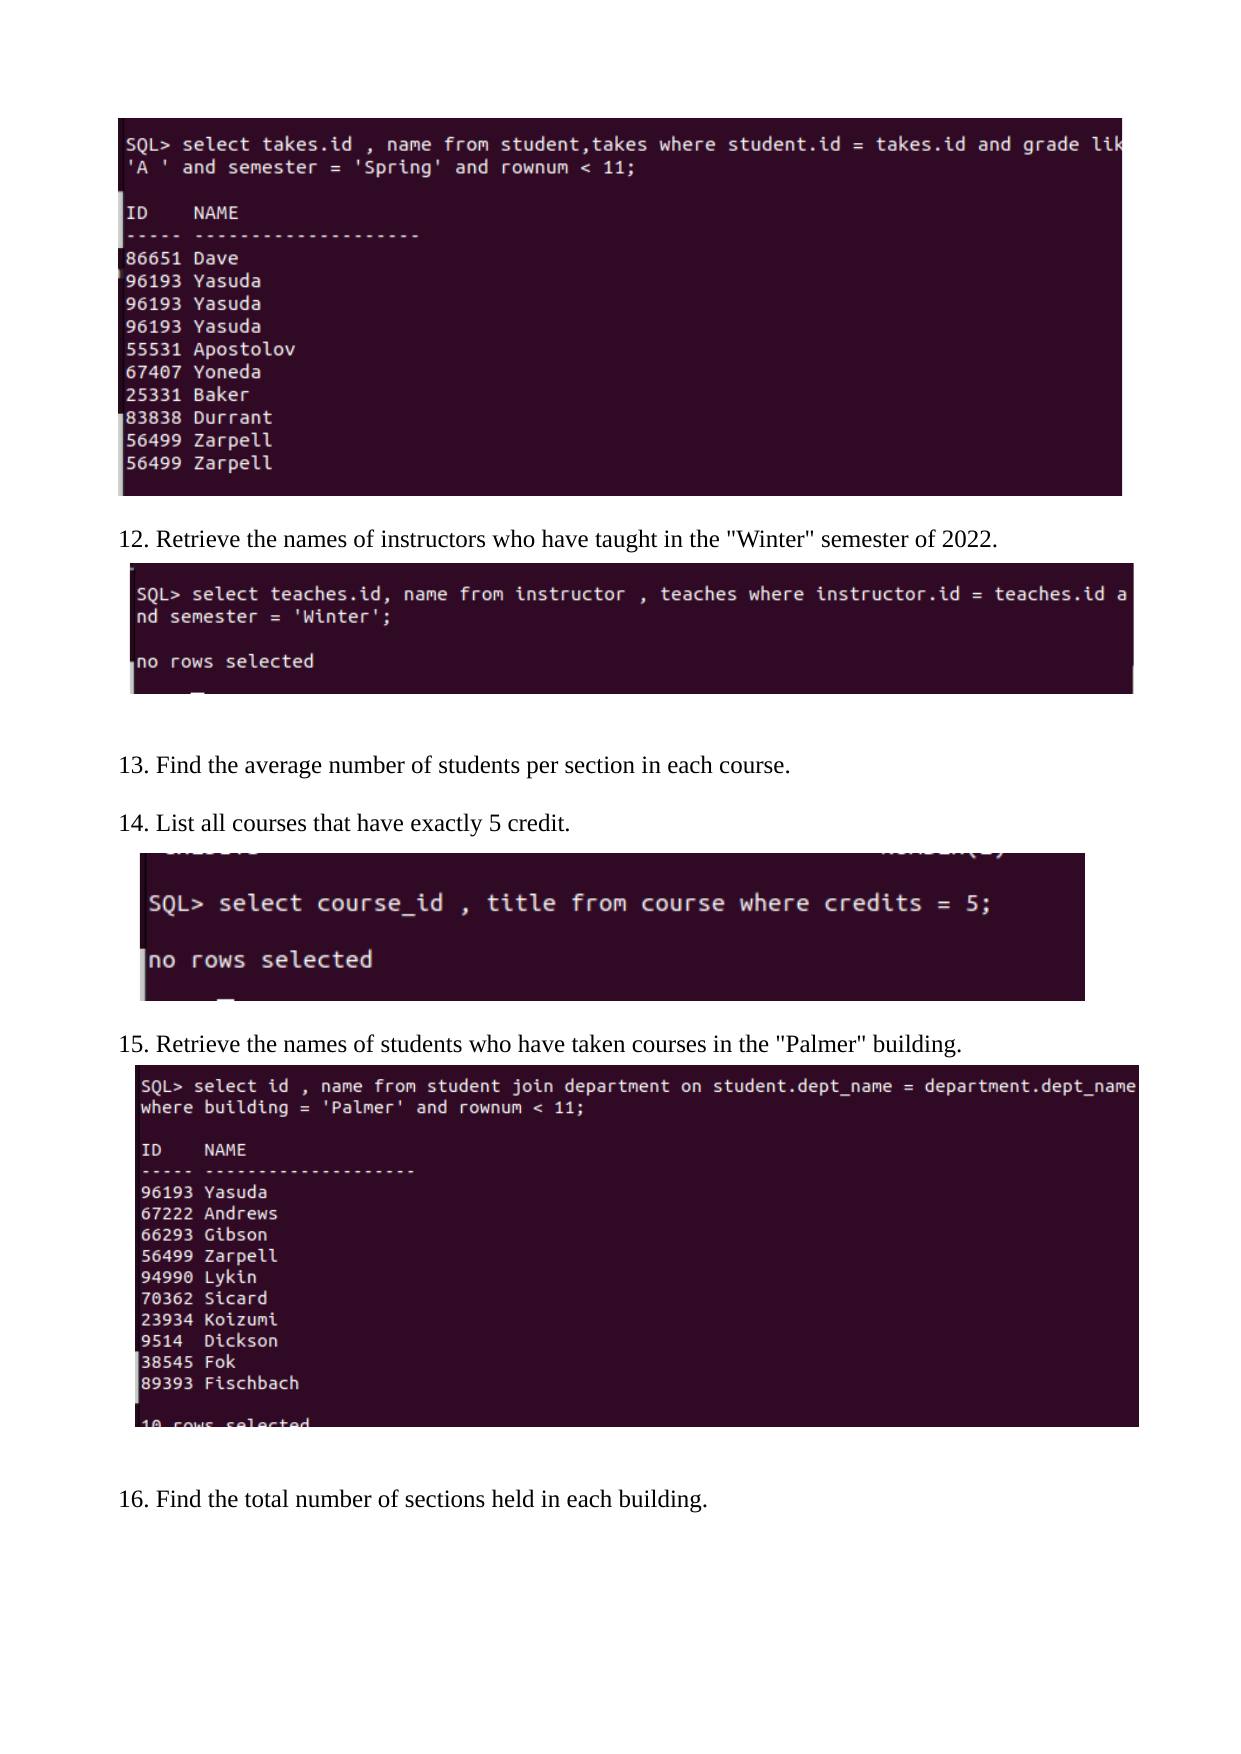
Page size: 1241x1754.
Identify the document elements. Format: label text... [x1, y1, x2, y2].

text 12. Retrieve the names of instructors who have taught in the "Winter" semester of 2022. [118, 524, 1122, 553]
text 14. List all courses that have exactly 5 credit. [118, 808, 1122, 837]
text 16. Find the total number of sections held in each building. [118, 1484, 1122, 1513]
picture [135, 1065, 1139, 1427]
picture [139, 853, 1085, 1001]
text 15. Retrieve the names of students who have taken courses in the "Palmer" building. [118, 1029, 1122, 1058]
text 13. Find the average number of students per section in each course. [118, 751, 1122, 779]
picture [118, 118, 1123, 496]
picture [129, 563, 1134, 694]
